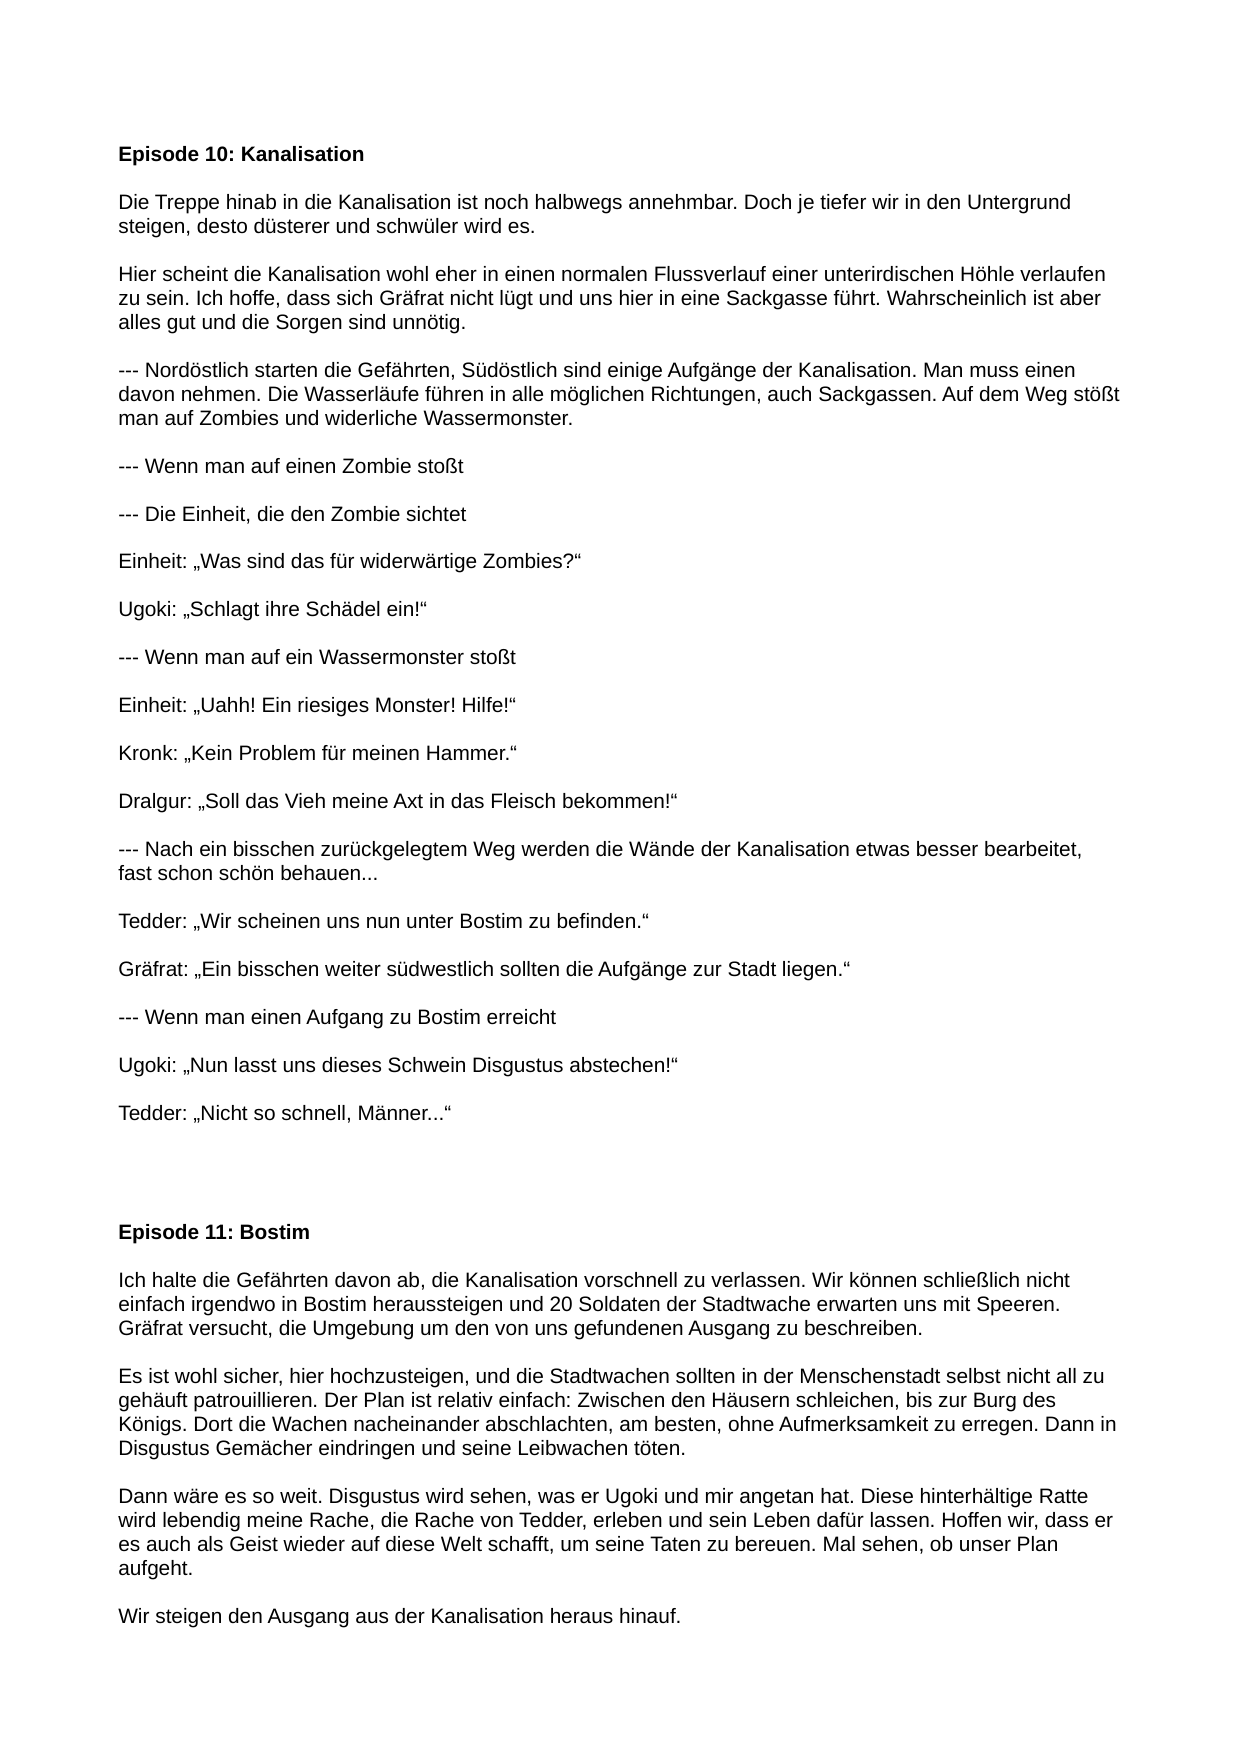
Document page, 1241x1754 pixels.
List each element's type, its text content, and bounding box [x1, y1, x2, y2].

text --- Die Einheit, die den Zombie sichtet [118, 501, 1122, 525]
text Hier scheint die Kanalisation wohl eher in einen normalen Flussverlauf einer unterirdischen Höhle verlaufen zu sein. Ich hoffe, dass sich Gräfrat nicht lügt und uns hier in eine Sackgasse führt. Wahrscheinlich ist aber alles gut und die Sorgen sind unnötig. [118, 262, 1122, 334]
text Wir steigen den Ausgang aus der Kanalisation heraus hinauf. [118, 1603, 1122, 1627]
text --- Nach ein bisschen zurückgelegtem Weg werden die Wände der Kanalisation etwas besser bearbeitet, fast schon schön behauen... [118, 837, 1122, 885]
text Tedder: „Nicht so schnell, Männer...“ [118, 1100, 1122, 1124]
text Tedder: „Wir scheinen uns nun unter Bostim zu befinden.“ [118, 909, 1122, 933]
text --- Wenn man auf einen Zombie stoßt [118, 453, 1122, 477]
text Es ist wohl sicher, hier hochzusteigen, und die Stadtwachen sollten in der Menschenstadt selbst nicht all zu gehäuft patrouillieren. Der Plan ist relativ einfach: Zwischen den Häusern schleichen, bis zur Burg des Königs. Dort die Wachen nacheinander abschlachten, am besten, ohne Aufmerksamkeit zu erregen. Dann in Disgustus Gemächer eindringen und seine Leibwachen töten. [118, 1364, 1122, 1460]
text Ich halte die Gefährten davon ab, die Kanalisation vorschnell zu verlassen. Wir können schließlich nicht einfach irgendwo in Bostim heraussteigen und 20 Soldaten der Stadtwache erwarten uns mit Speeren. Gräfrat versucht, die Umgebung um den von uns gefundenen Ausgang zu beschreiben. [118, 1268, 1122, 1340]
text Dralgur: „Soll das Vieh meine Axt in das Fleisch bekommen!“ [118, 789, 1122, 813]
text Episode 10: Kanalisation [118, 142, 1122, 166]
text Einheit: „Uahh! Ein riesiges Monster! Hilfe!“ [118, 693, 1122, 717]
text Die Treppe hinab in die Kanalisation ist noch halbwegs annehmbar. Doch je tiefer wir in den Untergrund steigen, desto düsterer und schwüler wird es. [118, 190, 1122, 238]
text --- Nordöstlich starten die Gefährten, Südöstlich sind einige Aufgänge der Kanalisation. Man muss einen davon nehmen. Die Wasserläufe führen in alle möglichen Richtungen, auch Sackgassen. Auf dem Weg stößt man auf Zombies und widerliche Wassermonster. [118, 358, 1122, 429]
text Ugoki: „Schlagt ihre Schädel ein!“ [118, 597, 1122, 621]
text Dann wäre es so weit. Disgustus wird sehen, was er Ugoki und mir angetan hat. Diese hinterhältige Ratte wird lebendig meine Rache, die Rache von Tedder, erleben und sein Leben dafür lassen. Hoffen wir, dass er es auch als Geist wieder auf diese Welt schafft, um seine Taten zu bereuen. Mal sehen, ob unser Plan aufgeht. [118, 1484, 1122, 1579]
text Gräfrat: „Ein bisschen weiter südwestlich sollten die Aufgänge zur Stadt liegen.“ [118, 957, 1122, 981]
text Kronk: „Kein Problem für meinen Hammer.“ [118, 741, 1122, 765]
text Einheit: „Was sind das für widerwärtige Zombies?“ [118, 549, 1122, 573]
text Episode 11: Bostim [118, 1220, 1122, 1244]
text --- Wenn man auf ein Wassermonster stoßt [118, 645, 1122, 669]
text Ugoki: „Nun lasst uns dieses Schwein Disgustus abstechen!“ [118, 1052, 1122, 1076]
text --- Wenn man einen Aufgang zu Bostim erreicht [118, 1004, 1122, 1028]
